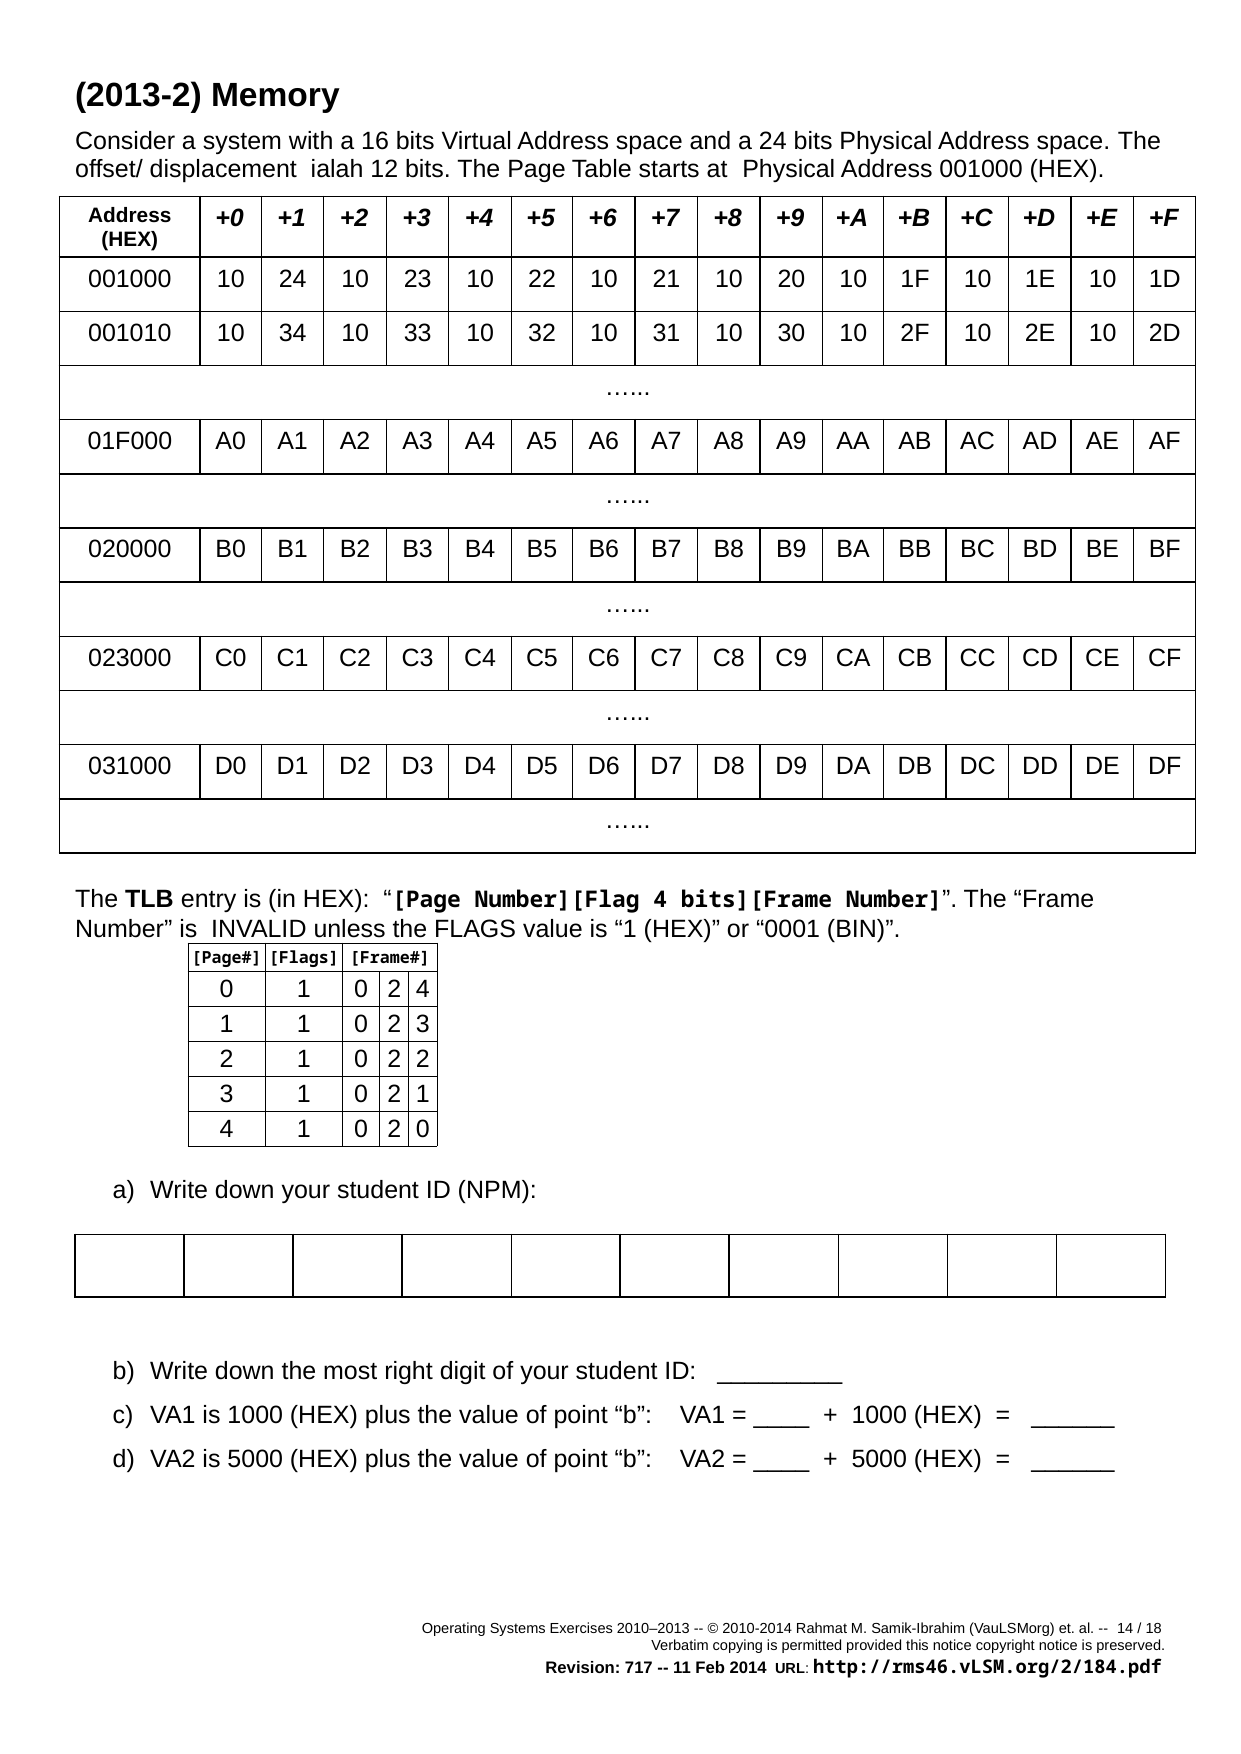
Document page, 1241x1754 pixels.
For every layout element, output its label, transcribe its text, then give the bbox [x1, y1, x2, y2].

table_header +5 [512, 197, 572, 256]
table_cell BA [823, 529, 883, 581]
table_cell 10 [1072, 258, 1133, 311]
table_cell 0 [409, 1112, 437, 1146]
table_cell BD [1009, 529, 1070, 581]
table_header +D [1009, 197, 1070, 256]
table_cell 1 [266, 1007, 342, 1041]
table_cell B8 [698, 529, 759, 581]
table_cell AB [884, 420, 945, 473]
table_cell 0 [343, 972, 379, 1006]
table_header +3 [387, 197, 448, 256]
table_cell A5 [512, 420, 572, 473]
table_cell 10 [324, 258, 386, 311]
table_cell B1 [262, 529, 323, 581]
list Write down the most right digit of your student ID: _________ [112, 1356, 1166, 1385]
table_header +4 [449, 197, 511, 256]
table_cell 0 [343, 1112, 379, 1146]
table_cell 3 [409, 1007, 437, 1041]
table_cell CA [823, 637, 883, 690]
table_cell 2 [380, 972, 408, 1006]
table_cell C3 [387, 637, 448, 690]
table_cell B2 [324, 529, 386, 581]
text Consider a system with a 16 bits Virtual Address space and a 24 bits Physical Address space. The offset/ displacement ialah 12 bits. The Page Table starts at Physical Address 001000 (HEX). [75, 126, 1166, 183]
table_cell CD [1009, 637, 1070, 690]
table_header +1 [262, 197, 323, 256]
table_cell 10 [1072, 312, 1133, 365]
table_cell 1D [1134, 258, 1195, 311]
table_header [Page#] [189, 944, 265, 971]
table_cell B5 [512, 529, 572, 581]
table_cell 2 [380, 1007, 408, 1041]
table_cell 2E [1009, 312, 1070, 365]
table_cell AC [947, 420, 1008, 473]
table_cell D4 [449, 745, 511, 798]
table_cell …... [60, 366, 1195, 419]
table_cell AE [1072, 420, 1133, 473]
table_cell BE [1072, 529, 1133, 581]
table_cell …... [60, 800, 1195, 852]
table_cell D3 [387, 745, 448, 798]
table_header [Flags] [266, 944, 342, 971]
table_cell B7 [636, 529, 697, 581]
table_cell 0 [343, 1077, 379, 1111]
table_cell 1F [884, 258, 945, 311]
table_cell 3 [189, 1077, 265, 1111]
table_header [621, 1235, 728, 1296]
table_cell B3 [387, 529, 448, 581]
table_cell 2D [1134, 312, 1195, 365]
table_cell 001010 [60, 312, 199, 365]
table_cell DD [1009, 745, 1070, 798]
table_cell A4 [449, 420, 511, 473]
table_cell B0 [201, 529, 261, 581]
table_cell C8 [698, 637, 759, 690]
table_header [403, 1235, 511, 1296]
table_header +6 [573, 197, 634, 256]
table_cell B6 [573, 529, 634, 581]
table_cell A6 [573, 420, 634, 473]
table_header +9 [761, 197, 822, 256]
table_cell DB [884, 745, 945, 798]
table_cell D9 [761, 745, 822, 798]
table_cell AD [1009, 420, 1070, 473]
table_cell DA [823, 745, 883, 798]
table_cell A9 [761, 420, 822, 473]
table_cell C4 [449, 637, 511, 690]
table_cell 10 [698, 258, 759, 311]
table_cell 4 [189, 1112, 265, 1146]
table_cell A8 [698, 420, 759, 473]
table_cell …... [60, 583, 1195, 636]
table_cell 1 [409, 1077, 437, 1111]
table_cell 33 [387, 312, 448, 365]
table_cell 1 [189, 1007, 265, 1041]
table_cell 020000 [60, 529, 199, 581]
table_cell 10 [449, 312, 511, 365]
table_cell 21 [636, 258, 697, 311]
table_cell 0 [343, 1007, 379, 1041]
table_cell AF [1134, 420, 1195, 473]
table_header [730, 1235, 838, 1296]
table_cell 4 [409, 972, 437, 1006]
table_cell D1 [262, 745, 323, 798]
table_cell BB [884, 529, 945, 581]
table_cell 10 [573, 258, 634, 311]
table_cell 2 [380, 1077, 408, 1111]
table_cell 10 [823, 258, 883, 311]
table_cell 10 [324, 312, 386, 365]
table_cell A2 [324, 420, 386, 473]
table_header +8 [698, 197, 759, 256]
table_cell 001000 [60, 258, 199, 311]
table_cell 23 [387, 258, 448, 311]
table_cell 1 [266, 972, 342, 1006]
table_cell …... [60, 691, 1195, 744]
table_cell C2 [324, 637, 386, 690]
table_cell D6 [573, 745, 634, 798]
list VA2 is 5000 (HEX) plus the value of point “b”: VA2 = ____ + 5000 (HEX) = ______ [112, 1444, 1166, 1472]
table_header +2 [324, 197, 386, 256]
table_header +A [823, 197, 883, 256]
table_cell DE [1072, 745, 1133, 798]
table_cell 1 [266, 1042, 342, 1076]
table_cell D5 [512, 745, 572, 798]
table_cell C9 [761, 637, 822, 690]
table_cell 2F [884, 312, 945, 365]
table_cell AA [823, 420, 883, 473]
table_cell 10 [698, 312, 759, 365]
table_header +F [1134, 197, 1195, 256]
table_header [839, 1235, 947, 1296]
table_cell 10 [947, 258, 1008, 311]
table_cell 2 [380, 1112, 408, 1146]
table_cell 10 [823, 312, 883, 365]
table_cell 10 [449, 258, 511, 311]
table_cell C7 [636, 637, 697, 690]
list Write down your student ID (NPM): [112, 1175, 1166, 1203]
table_cell D8 [698, 745, 759, 798]
table_cell C6 [573, 637, 634, 690]
table_cell 01F000 [60, 420, 199, 473]
table_cell 10 [573, 312, 634, 365]
table_header +B [884, 197, 945, 256]
table_cell 24 [262, 258, 323, 311]
list The TLB entry is (in HEX): “[Page Number][Flag 4 bits][Frame Number]”. The “Frame Number” is INVALID unless the FLAGS value is “1 (HEX)” or “0001 (BIN)”. [37, 882, 1166, 942]
table_cell 0 [189, 972, 265, 1006]
table_cell 30 [761, 312, 822, 365]
subtitle (2013-2) Memory [75, 75, 1166, 114]
table_cell A7 [636, 420, 697, 473]
table_cell D7 [636, 745, 697, 798]
table_cell 32 [512, 312, 572, 365]
table_cell 22 [512, 258, 572, 311]
table_cell B9 [761, 529, 822, 581]
table_cell C5 [512, 637, 572, 690]
table_header [1057, 1235, 1165, 1296]
table_cell A3 [387, 420, 448, 473]
table_cell 2 [380, 1042, 408, 1076]
table_cell 2 [189, 1042, 265, 1076]
table_header +C [947, 197, 1008, 256]
table_cell 20 [761, 258, 822, 311]
table_cell 34 [262, 312, 323, 365]
table_cell 0 [343, 1042, 379, 1076]
table_cell 10 [201, 258, 261, 311]
table_cell C0 [201, 637, 261, 690]
table_cell 1 [266, 1112, 342, 1146]
table_cell BF [1134, 529, 1195, 581]
list VA1 is 1000 (HEX) plus the value of point “b”: VA1 = ____ + 1000 (HEX) = ______ [112, 1400, 1166, 1429]
table_cell D0 [201, 745, 261, 798]
table_header +7 [636, 197, 697, 256]
table_cell CE [1072, 637, 1133, 690]
table_header [185, 1235, 292, 1296]
table_cell A0 [201, 420, 261, 473]
table_cell C1 [262, 637, 323, 690]
table_cell 031000 [60, 745, 199, 798]
table_cell 10 [947, 312, 1008, 365]
table_cell 1 [266, 1077, 342, 1111]
table_cell 023000 [60, 637, 199, 690]
table_cell CF [1134, 637, 1195, 690]
table_header Address (HEX) [60, 197, 199, 256]
table_header +E [1072, 197, 1133, 256]
table_cell 10 [201, 312, 261, 365]
table_cell B4 [449, 529, 511, 581]
table_cell DF [1134, 745, 1195, 798]
table_cell 31 [636, 312, 697, 365]
table_cell BC [947, 529, 1008, 581]
table_header [948, 1235, 1056, 1296]
table_cell …... [60, 475, 1195, 527]
table_cell DC [947, 745, 1008, 798]
table_cell D2 [324, 745, 386, 798]
table_header [Frame#] [343, 944, 437, 971]
table_header [76, 1235, 183, 1296]
table_cell A1 [262, 420, 323, 473]
table_header +0 [201, 197, 261, 256]
table_header [512, 1235, 619, 1296]
table_cell CB [884, 637, 945, 690]
table_header [294, 1235, 401, 1296]
table_cell 1E [1009, 258, 1070, 311]
table_cell CC [947, 637, 1008, 690]
table_cell 2 [409, 1042, 437, 1076]
